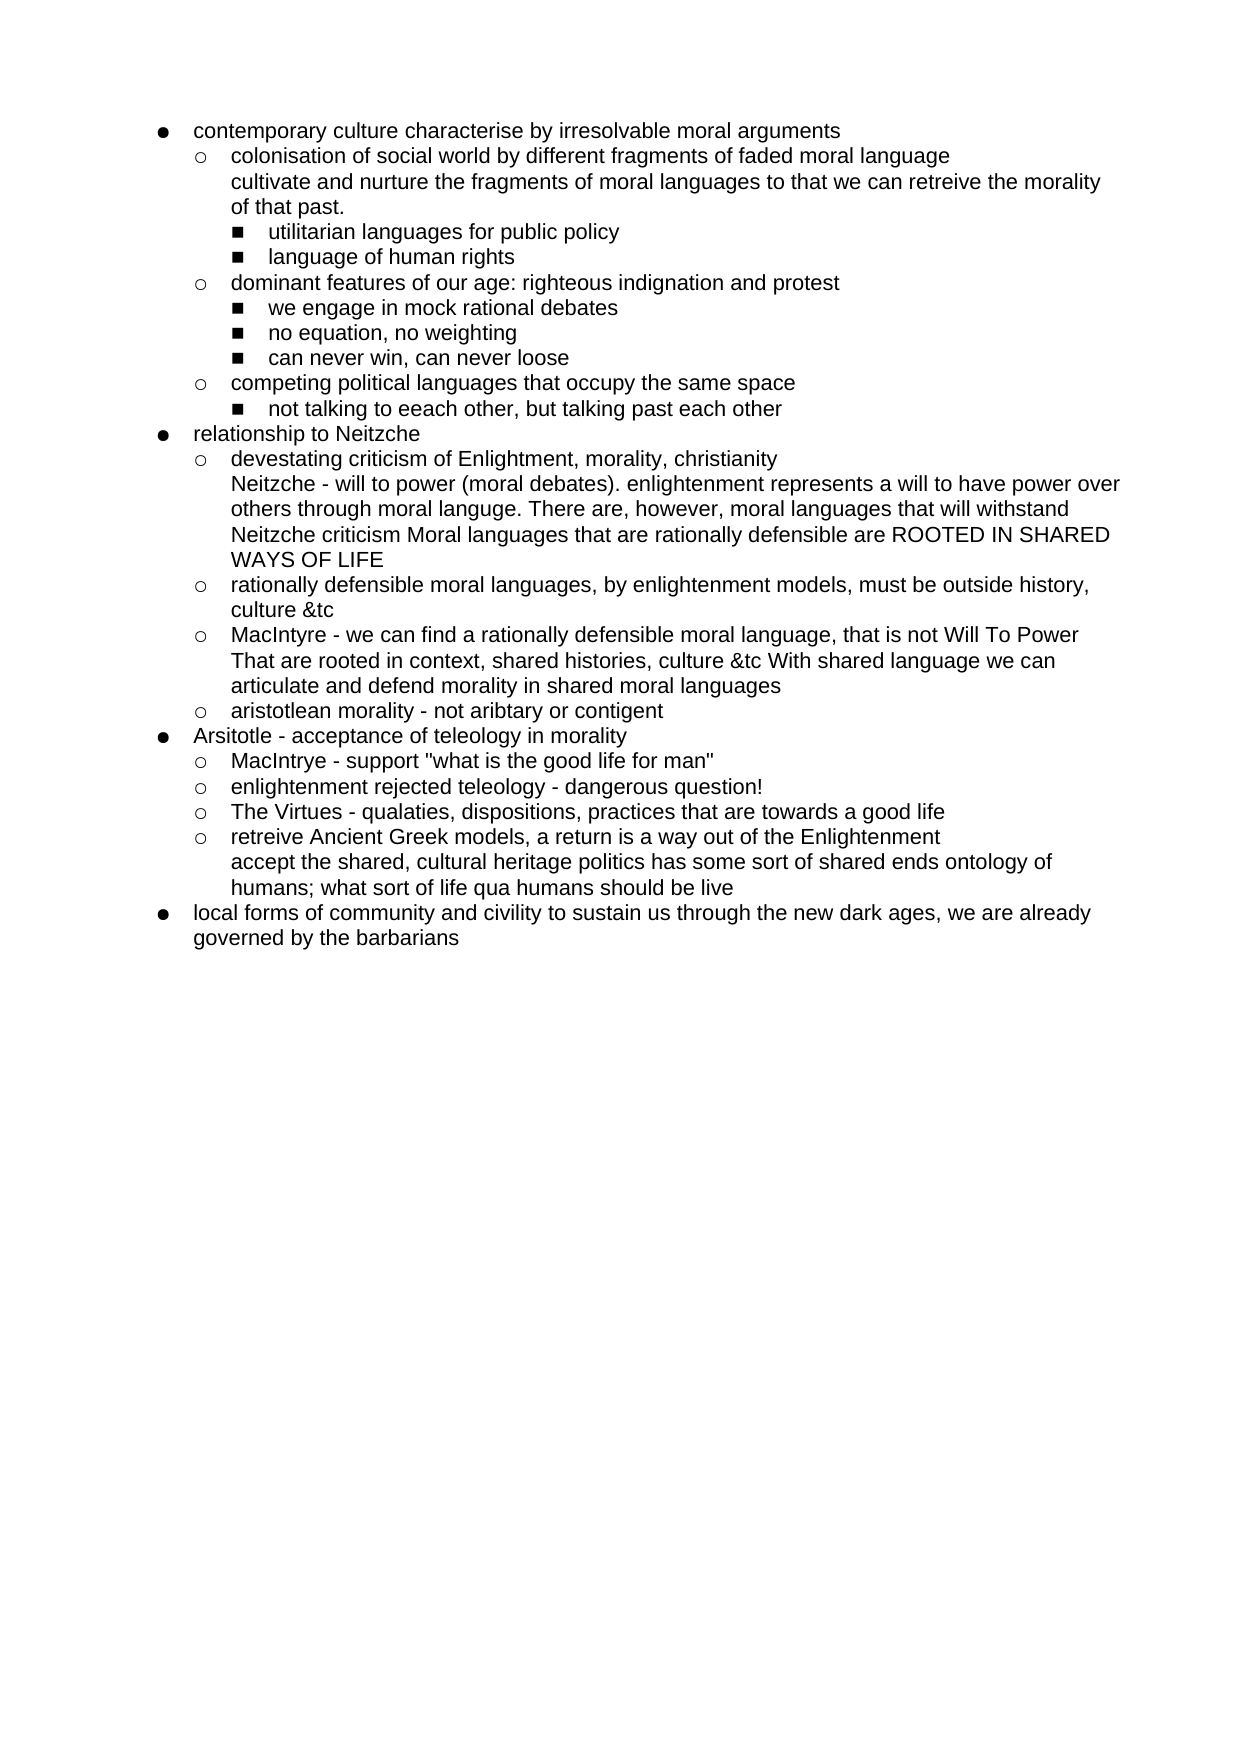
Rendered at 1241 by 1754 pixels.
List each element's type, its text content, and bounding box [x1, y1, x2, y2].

list retreive Ancient Greek models, a return is a way out of the Enlightenment [193, 824, 1122, 849]
list MacIntyre - we can find a rationally defensible moral language, that is not Will To Power [193, 622, 1122, 647]
list language of human rights [231, 244, 1122, 269]
list Neitzche - will to power (moral debates). enlightenment represents a will to have power over others through moral languge. There are, however, moral languages that will withstand Neitzche criticism Moral languages that are rationally defensible are ROOTED IN SHARED WAYS OF LIFE [193, 471, 1122, 572]
list devestating criticism of Enlightment, morality, christianity [193, 446, 1122, 471]
list contemporary culture characterise by irresolvable moral arguments [156, 118, 1122, 143]
list The Virtues - qualaties, dispositions, practices that are towards a good life [193, 799, 1122, 824]
list can never win, can never loose [231, 345, 1122, 370]
list dominant features of our age: righteous indignation and protest [193, 269, 1122, 294]
list not talking to eeach other, but talking past each other [231, 395, 1122, 421]
list enlightenment rejected teleology - dangerous question! [193, 773, 1122, 799]
list accept the shared, cultural heritage politics has some sort of shared ends ontology of humans; what sort of life qua humans should be live [193, 849, 1122, 899]
list colonisation of social world by different fragments of faded moral language [193, 143, 1122, 168]
list Arsitotle - acceptance of teleology in morality [156, 723, 1122, 748]
list That are rooted in context, shared histories, culture &tc With shared language we can articulate and defend morality in shared moral languages [193, 647, 1122, 698]
list competing political languages that occupy the same space [193, 370, 1122, 395]
list no equation, no weighting [231, 320, 1122, 345]
list relationship to Neitzche [156, 421, 1122, 446]
list cultivate and nurture the fragments of moral languages to that we can retreive the morality of that past. [193, 168, 1122, 219]
list we engage in mock rational debates [231, 294, 1122, 320]
list utilitarian languages for public policy [231, 219, 1122, 244]
list MacIntrye - support "what is the good life for man" [193, 748, 1122, 773]
list local forms of community and civility to sustain us through the new dark ages, we are already governed by the barbarians [156, 899, 1122, 950]
list rationally defensible moral languages, by enlightenment models, must be outside history, culture &tc [193, 572, 1122, 622]
list aristotlean morality - not aribtary or contigent [193, 698, 1122, 723]
